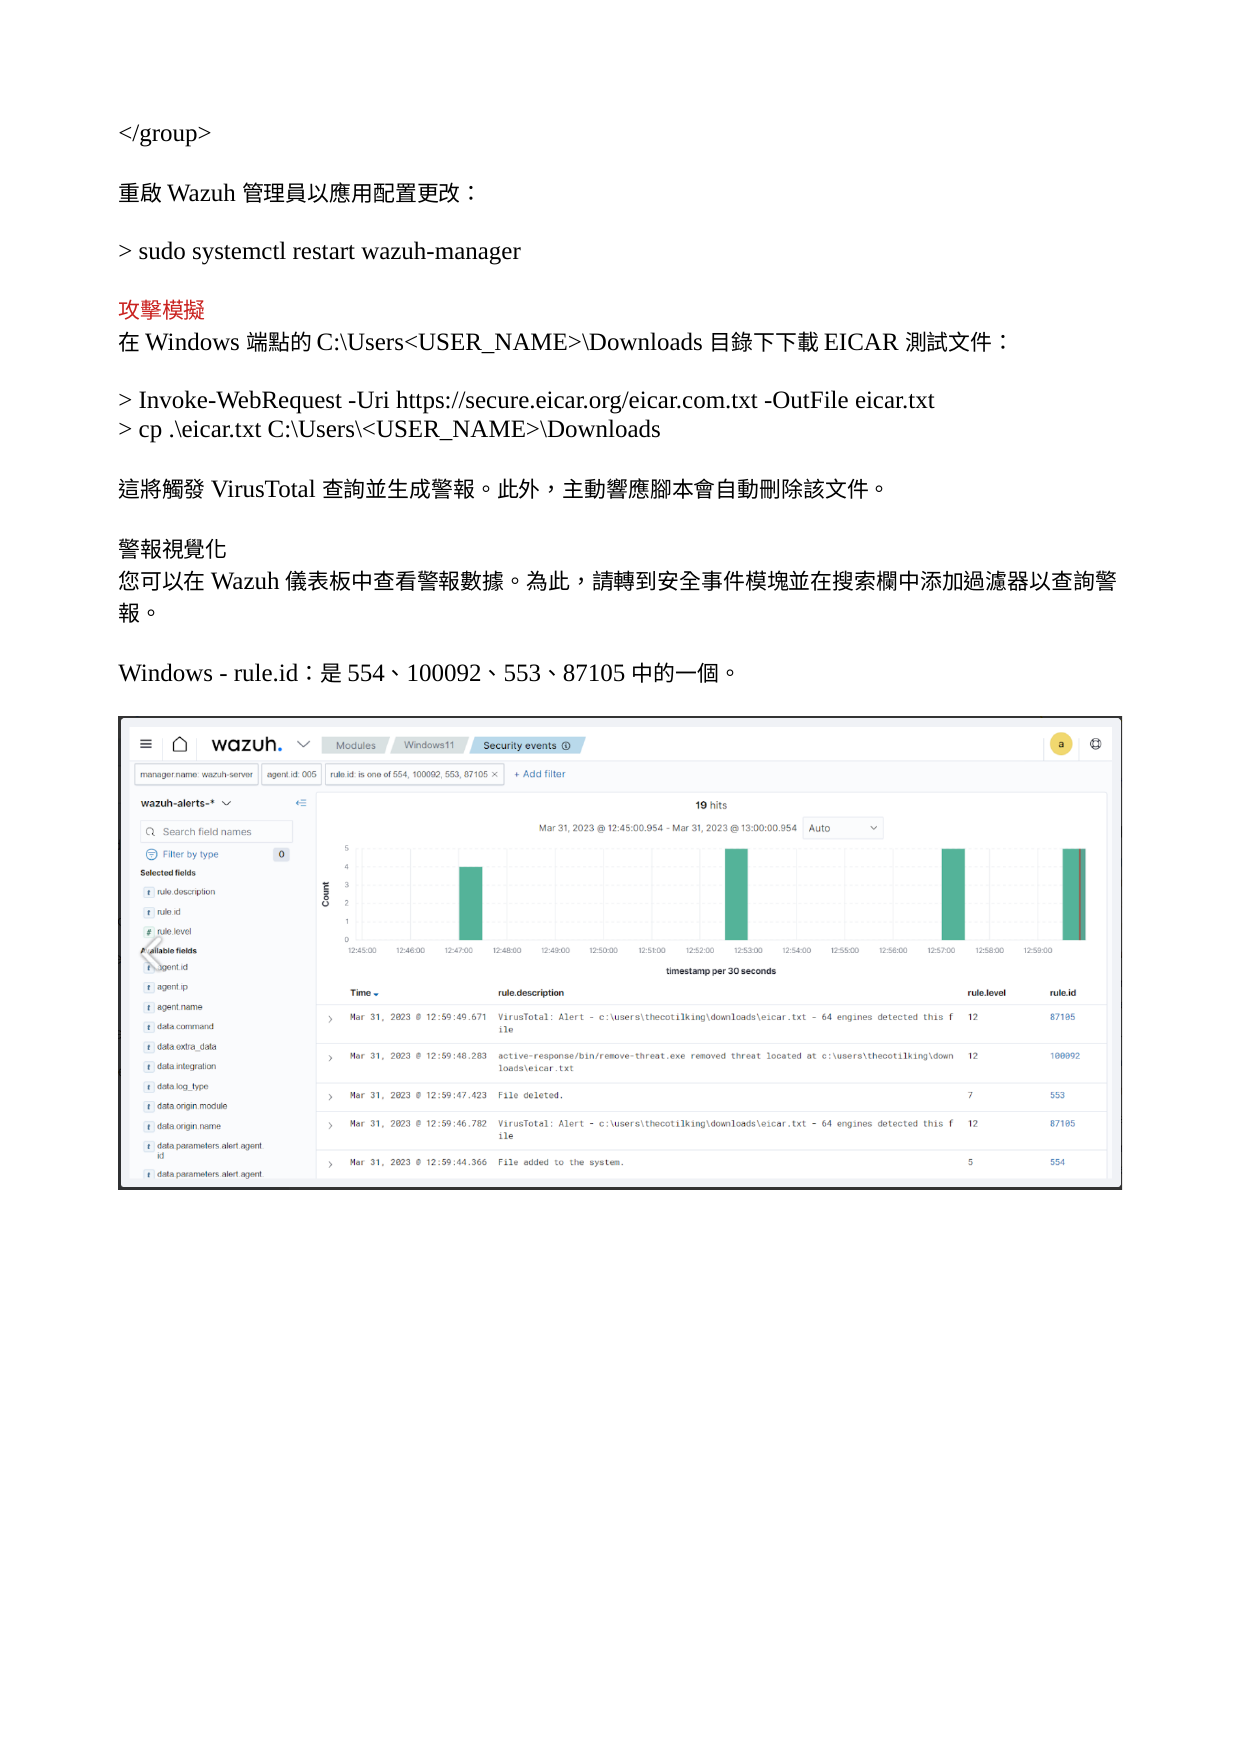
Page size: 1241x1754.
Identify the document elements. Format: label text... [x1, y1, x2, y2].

text > Invoke-WebRequest -Uri https://secure.eicar.org/eicar.com.txt -OutFile eicar.txt [118, 386, 1122, 414]
text > cp .\eicar.txt C:\Users\<USER_NAME>\Downloads [118, 414, 1122, 443]
text </group> [118, 118, 1122, 147]
text 在 Windows 端點的 C:\Users<USER_NAME>\Downloads 目錄下下載 EICAR 測試文件： [118, 325, 1122, 357]
text 警報視覺化 [118, 532, 1122, 564]
text 攻擊模擬 [118, 293, 1122, 325]
text 重啟 Wazuh 管理員以應用配置更改： [118, 176, 1122, 207]
text 這將觸發 VirusTotal 查詢並生成警報。此外，主動響應腳本會自動刪除該文件。 [118, 472, 1122, 503]
picture [118, 716, 1123, 1190]
text 您可以在 Wazuh 儀表板中查看警報數據。為此，請轉到安全事件模塊並在搜索欄中添加過濾器以查詢警報。 [118, 564, 1122, 627]
text > sudo systemctl restart wazuh-manager [118, 236, 1122, 265]
text Windows - rule.id：是 554、100092、553、87105 中的一個。 [118, 656, 1122, 688]
